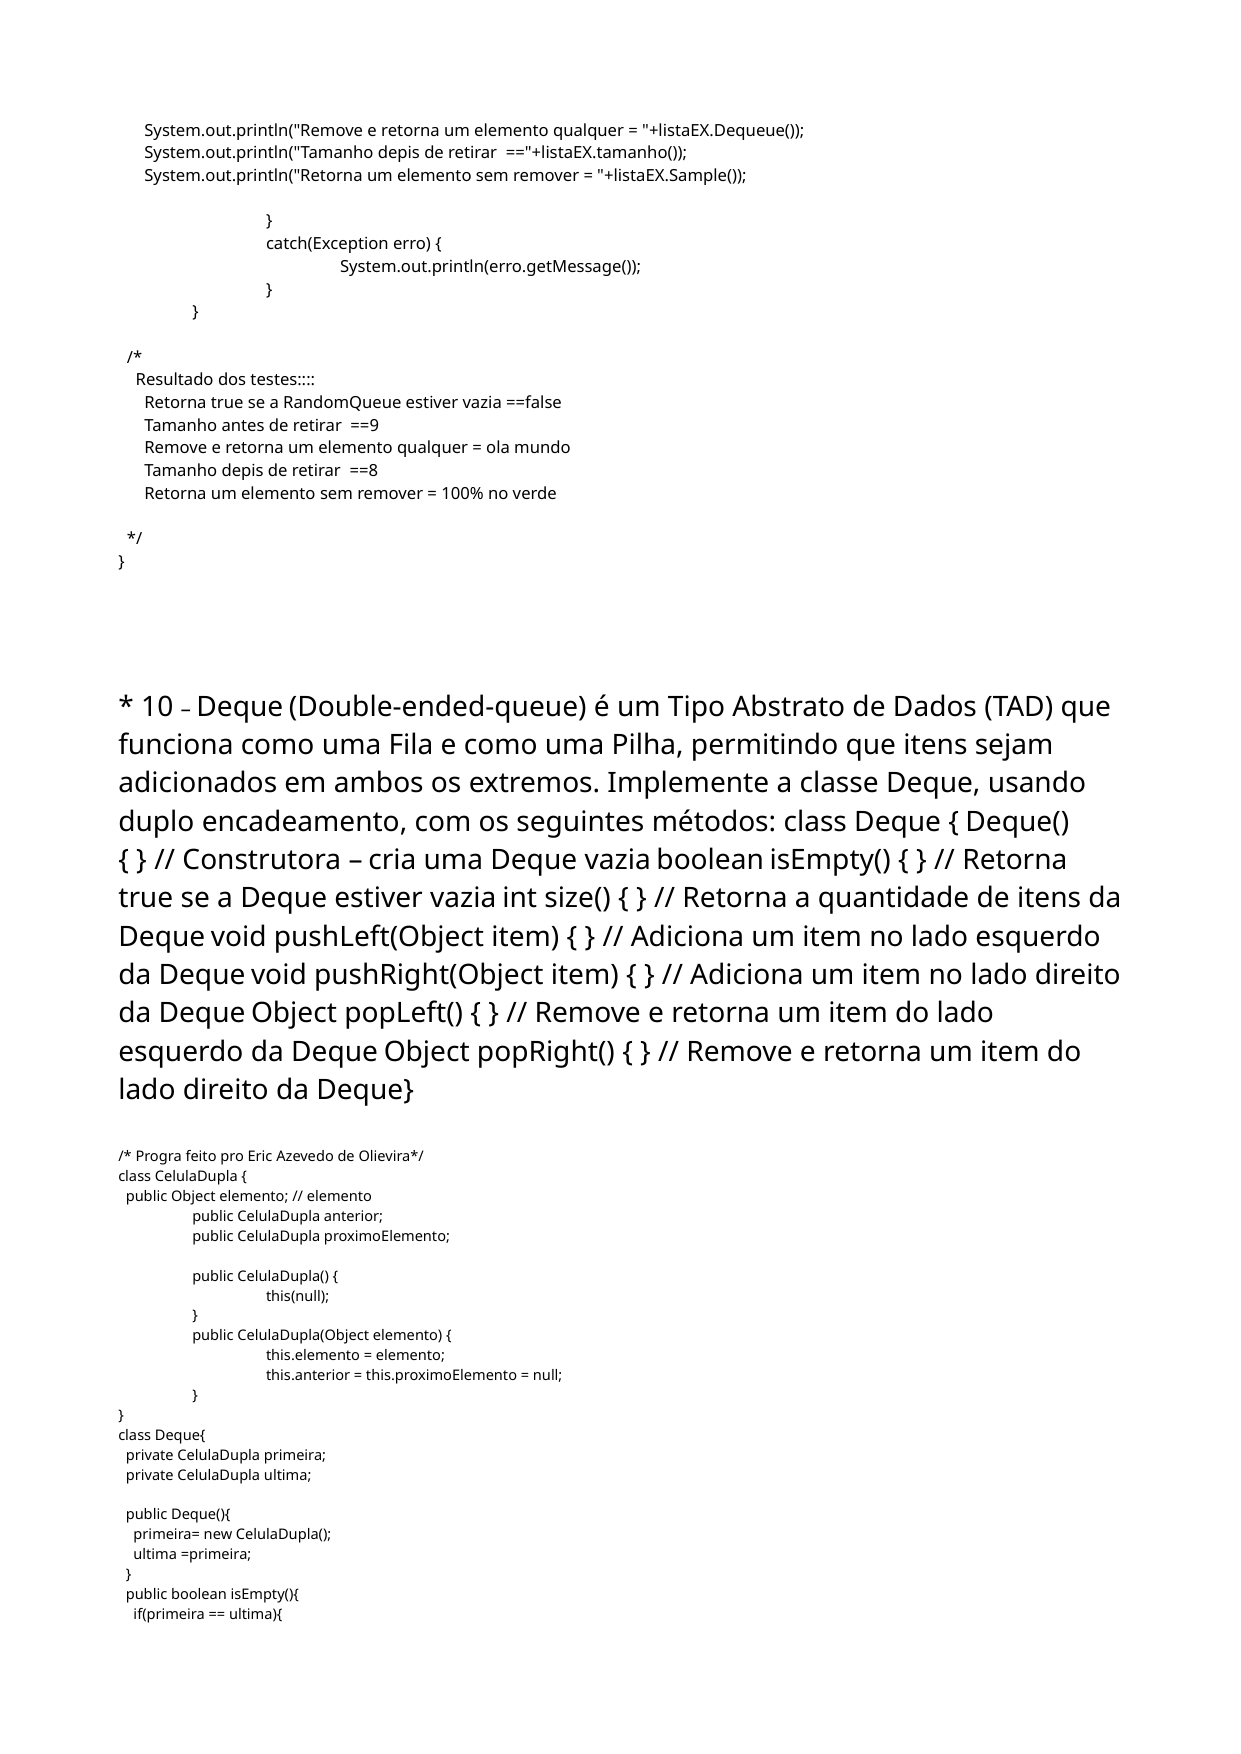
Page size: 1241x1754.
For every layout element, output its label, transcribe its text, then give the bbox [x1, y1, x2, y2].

text public boolean isEmpty(){ [118, 1584, 1122, 1604]
text class Deque{ [118, 1424, 1122, 1444]
text System.out.println("Tamanho depis de retirar =="+listaEX.tamanho()); [118, 141, 1122, 163]
text */ [118, 527, 1122, 549]
text Tamanho depis de retirar ==8 [118, 459, 1122, 481]
text catch(Exception erro) { [118, 232, 1122, 254]
text this.anterior = this.proximoElemento = null; [118, 1365, 1122, 1385]
text public Object elemento; // elemento [118, 1186, 1122, 1206]
text primeira= new CelulaDupla(); [118, 1524, 1122, 1544]
text System.out.println("Retorna um elemento sem remover = "+listaEX.Sample()); [118, 163, 1122, 186]
text } [118, 300, 1122, 322]
text class CelulaDupla { [118, 1166, 1122, 1186]
text } [118, 1385, 1122, 1405]
text /* [118, 345, 1122, 368]
text } [118, 1564, 1122, 1584]
text Retorna um elemento sem remover = 100% no verde [118, 481, 1122, 504]
text public CelulaDupla() { [118, 1265, 1122, 1285]
text public CelulaDupla(Object elemento) { [118, 1325, 1122, 1345]
text this(null); [118, 1285, 1122, 1305]
text Resultado dos testes:::: [118, 368, 1122, 391]
text } [118, 277, 1122, 300]
text public Deque(){ [118, 1504, 1122, 1524]
text Retorna true se a RandomQueue estiver vazia ==false [118, 391, 1122, 413]
text Tamanho antes de retirar ==9 [118, 413, 1122, 436]
text System.out.println(erro.getMessage()); [118, 254, 1122, 277]
text if(primeira == ultima){ [118, 1604, 1122, 1623]
text } [118, 209, 1122, 232]
text ultima =primeira; [118, 1544, 1122, 1564]
text /* Progra feito pro Eric Azevedo de Olievira*/ [118, 1146, 1122, 1166]
text private CelulaDupla primeira; [118, 1444, 1122, 1464]
text this.elemento = elemento; [118, 1345, 1122, 1365]
text * 10 – Deque (Double-ended-queue) é um Tipo Abstrato de Dados (TAD) que funciona como uma Fila e como uma Pilha, permitindo que itens sejam adicionados em ambos os extremos. Implemente a classe Deque, usando duplo encadeamento, com os seguintes métodos: class Deque { Deque() { } // Construtora – cria uma Deque vazia boolean isEmpty() { } // Retorna true se a Deque estiver vazia int size() { } // Retorna a quantidade de itens da Deque void pushLeft(Object item) { } // Adiciona um item no lado esquerdo da Deque void pushRight(Object item) { } // Adiciona um item no lado direito da Deque Object popLeft() { } // Remove e retorna um item do lado esquerdo da Deque Object popRight() { } // Remove e retorna um item do lado direito da Deque} [118, 686, 1122, 1108]
text } [118, 1305, 1122, 1325]
text public CelulaDupla anterior; [118, 1206, 1122, 1226]
text } [118, 1405, 1122, 1424]
text private CelulaDupla ultima; [118, 1464, 1122, 1484]
text System.out.println("Remove e retorna um elemento qualquer = "+listaEX.Dequeue()); [118, 118, 1122, 141]
text public CelulaDupla proximoElemento; [118, 1226, 1122, 1246]
text Remove e retorna um elemento qualquer = ola mundo [118, 436, 1122, 459]
text } [118, 549, 1122, 572]
